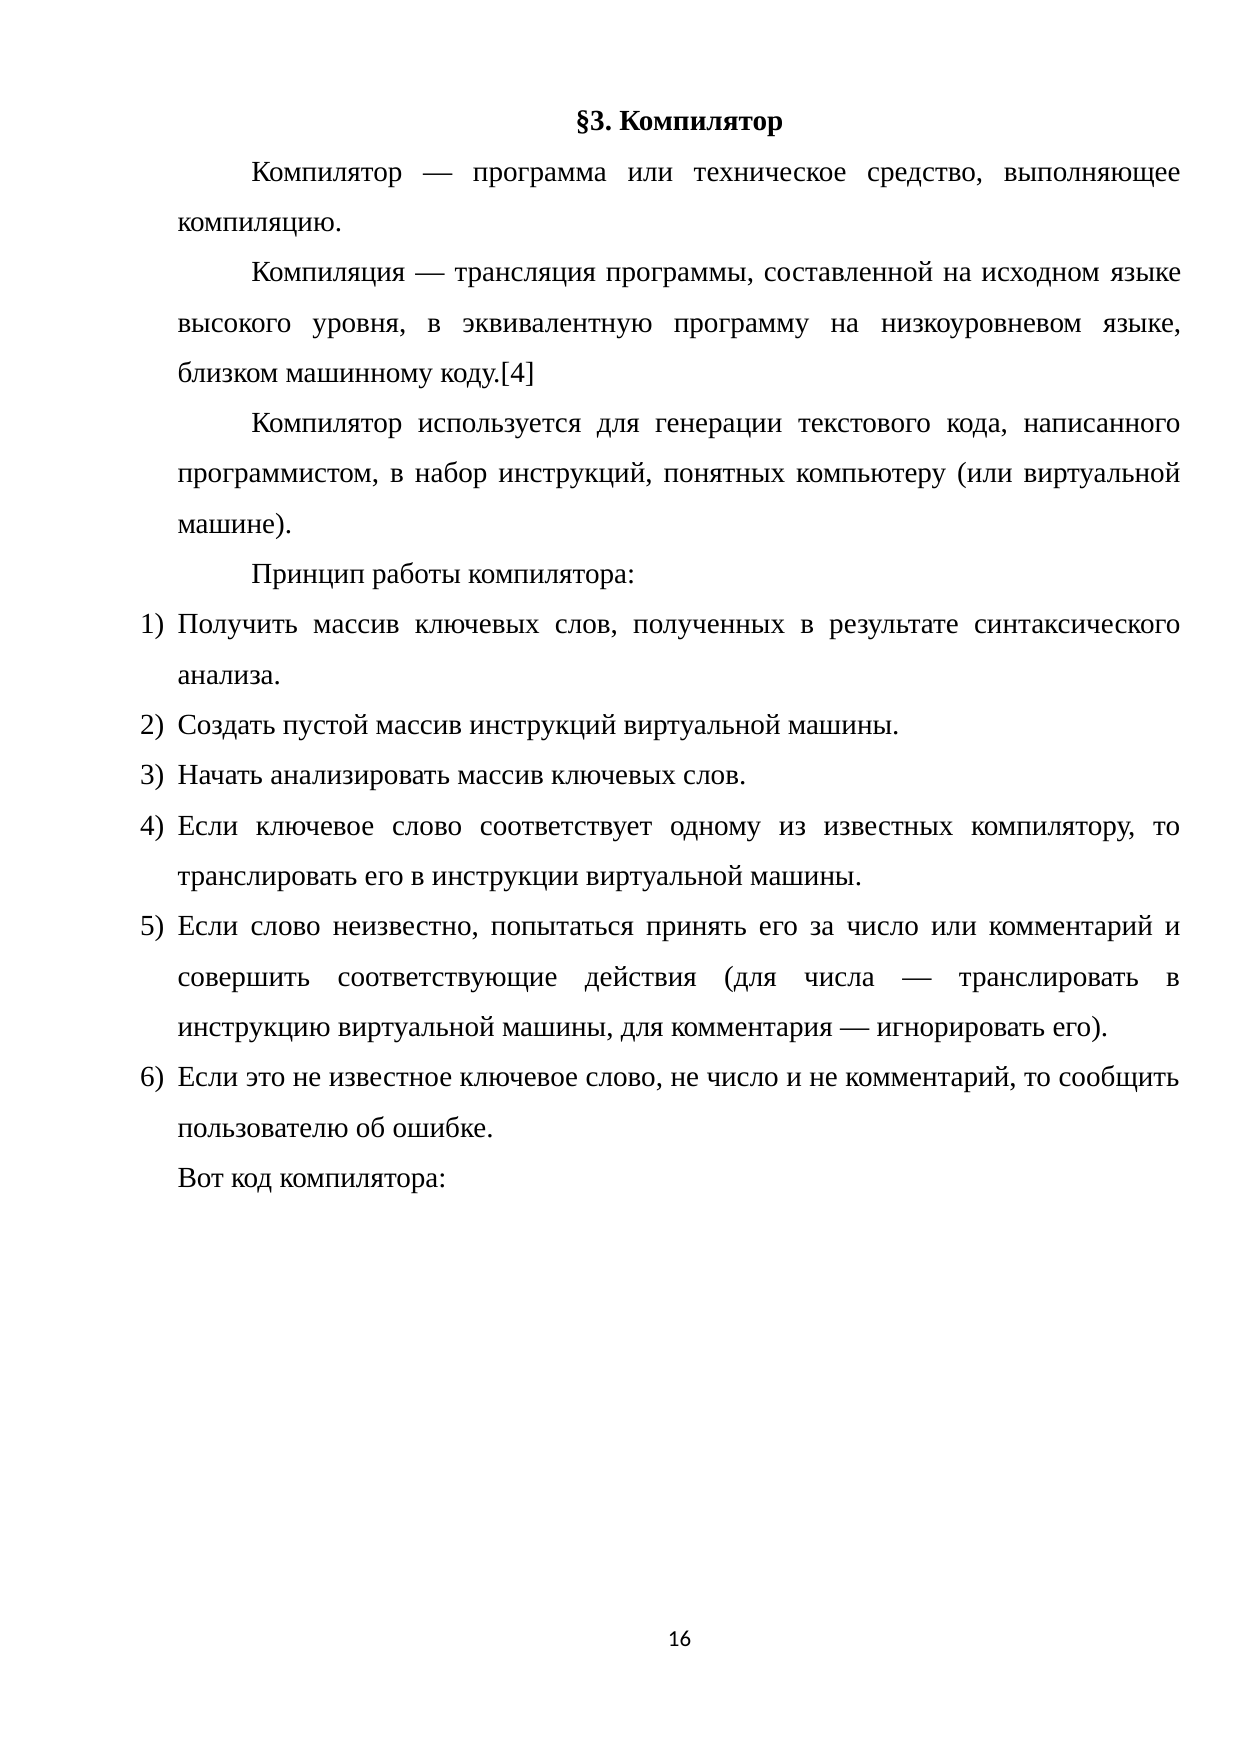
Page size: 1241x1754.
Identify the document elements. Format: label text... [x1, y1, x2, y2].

list Начать анализировать массив ключевых слов. [140, 757, 1181, 791]
list Создать пустой массив инструкций виртуальной машины. [140, 707, 1181, 741]
list Если слово неизвестно, попытаться принять его за число или комментарий и совершить соответствующие действия (для числа — транслировать в инструкцию виртуальной машины, для комментария — игнорировать его). [140, 908, 1181, 1043]
list Если ключевое слово соответствует одному из известных компилятору, то транслировать его в инструкции виртуальной машины. [140, 808, 1181, 892]
text Компилятор используется для генерации текстового кода, написанного программистом, в набор инструкций, понятных компьютеру (или виртуальной машине). [177, 405, 1181, 539]
list Если это не известное ключевое слово, не число и не комментарий, то сообщить пользователю об ошибке. [140, 1059, 1181, 1143]
list Получить массив ключевых слов, полученных в результате синтаксического анализа. [140, 607, 1181, 690]
text Компилятор — программа или техническое средство, выполняющее компиляцию. [177, 154, 1181, 238]
text Компиляция — трансляция программы, составленной на исходном языке высокого уровня, в эквивалентную программу на низкоуровневом языке, близком машинному коду.[4] [177, 254, 1181, 388]
subtitle §3. Компилятор [177, 103, 1181, 137]
text Вот код компилятора: [177, 1160, 1181, 1193]
text Принцип работы компилятора: [177, 556, 1181, 590]
